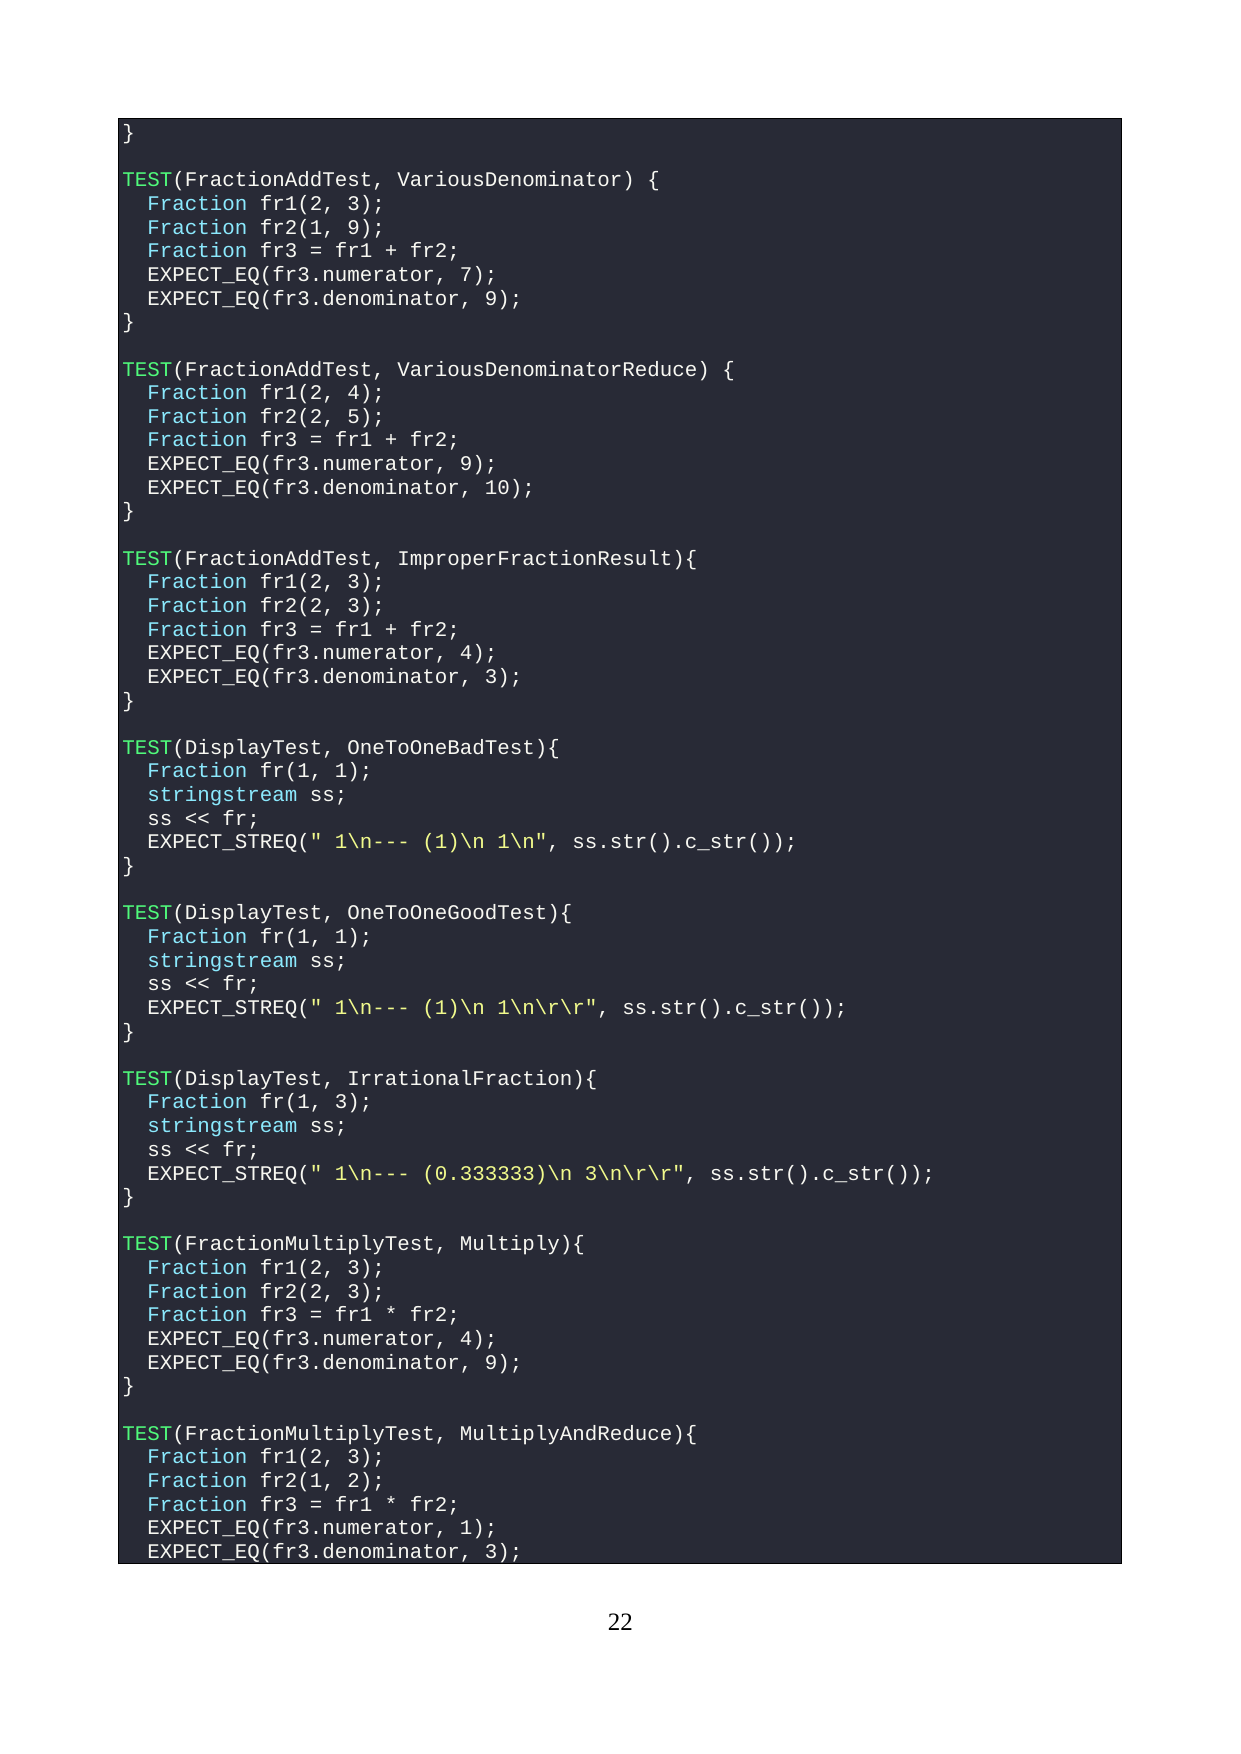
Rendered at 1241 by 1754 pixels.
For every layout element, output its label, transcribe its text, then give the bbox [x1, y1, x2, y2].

text EXPECT_STREQ(" 1\n--- (0.333333)\n 3\n\r\r", ss.str().c_str()); [119, 1158, 1121, 1182]
text stringstream ss; [119, 780, 1121, 804]
text EXPECT_EQ(fr3.denominator, 9); [119, 1348, 1121, 1371]
text TEST(DisplayTest, OneToOneGoodTest){ [119, 898, 1121, 922]
text } [119, 119, 1121, 142]
text TEST(FractionMultiplyTest, MultiplyAndReduce){ [119, 1419, 1121, 1442]
text Fraction fr(1, 3); [119, 1088, 1121, 1111]
text TEST(DisplayTest, IrrationalFraction){ [119, 1064, 1121, 1088]
text } [119, 686, 1121, 709]
text TEST(DisplayTest, OneToOneBadTest){ [119, 733, 1121, 757]
text Fraction fr1(2, 3); [119, 567, 1121, 591]
text Fraction fr1(2, 3); [119, 189, 1121, 213]
text Fraction fr2(2, 5); [119, 402, 1121, 426]
text stringstream ss; [119, 946, 1121, 969]
text Fraction fr3 = fr1 * fr2; [119, 1300, 1121, 1324]
text } [119, 496, 1121, 520]
text stringstream ss; [119, 1111, 1121, 1135]
text EXPECT_EQ(fr3.numerator, 9); [119, 449, 1121, 473]
text } [119, 851, 1121, 875]
text Fraction fr3 = fr1 + fr2; [119, 236, 1121, 260]
text Fraction fr3 = fr1 + fr2; [119, 615, 1121, 638]
text TEST(FractionAddTest, VariousDenominatorReduce) { [119, 354, 1121, 378]
text Fraction fr1(2, 3); [119, 1253, 1121, 1277]
text Fraction fr(1, 1); [119, 757, 1121, 780]
text Fraction fr(1, 1); [119, 922, 1121, 946]
text EXPECT_EQ(fr3.numerator, 4); [119, 638, 1121, 662]
text EXPECT_EQ(fr3.denominator, 3); [119, 1537, 1121, 1563]
text Fraction fr1(2, 3); [119, 1442, 1121, 1466]
text EXPECT_STREQ(" 1\n--- (1)\n 1\n", ss.str().c_str()); [119, 827, 1121, 851]
text Fraction fr2(1, 9); [119, 213, 1121, 236]
text EXPECT_EQ(fr3.numerator, 4); [119, 1324, 1121, 1348]
text TEST(FractionAddTest, VariousDenominator) { [119, 165, 1121, 189]
text Fraction fr3 = fr1 + fr2; [119, 426, 1121, 449]
text ss << fr; [119, 804, 1121, 827]
text EXPECT_EQ(fr3.denominator, 3); [119, 662, 1121, 686]
text } [119, 1371, 1121, 1395]
text Fraction fr2(2, 3); [119, 1277, 1121, 1300]
text EXPECT_STREQ(" 1\n--- (1)\n 1\n\r\r", ss.str().c_str()); [119, 993, 1121, 1017]
text Fraction fr3 = fr1 * fr2; [119, 1489, 1121, 1513]
text EXPECT_EQ(fr3.numerator, 7); [119, 260, 1121, 284]
text Fraction fr1(2, 4); [119, 378, 1121, 402]
text Fraction fr2(2, 3); [119, 591, 1121, 615]
text ss << fr; [119, 1135, 1121, 1158]
text Fraction fr2(1, 2); [119, 1466, 1121, 1489]
text EXPECT_EQ(fr3.denominator, 9); [119, 284, 1121, 307]
text TEST(FractionAddTest, ImproperFractionResult){ [119, 544, 1121, 567]
text } [119, 1182, 1121, 1206]
text TEST(FractionMultiplyTest, Multiply){ [119, 1229, 1121, 1253]
text } [119, 307, 1121, 331]
text } [119, 1017, 1121, 1040]
text EXPECT_EQ(fr3.denominator, 10); [119, 473, 1121, 496]
text EXPECT_EQ(fr3.numerator, 1); [119, 1513, 1121, 1537]
text ss << fr; [119, 969, 1121, 993]
